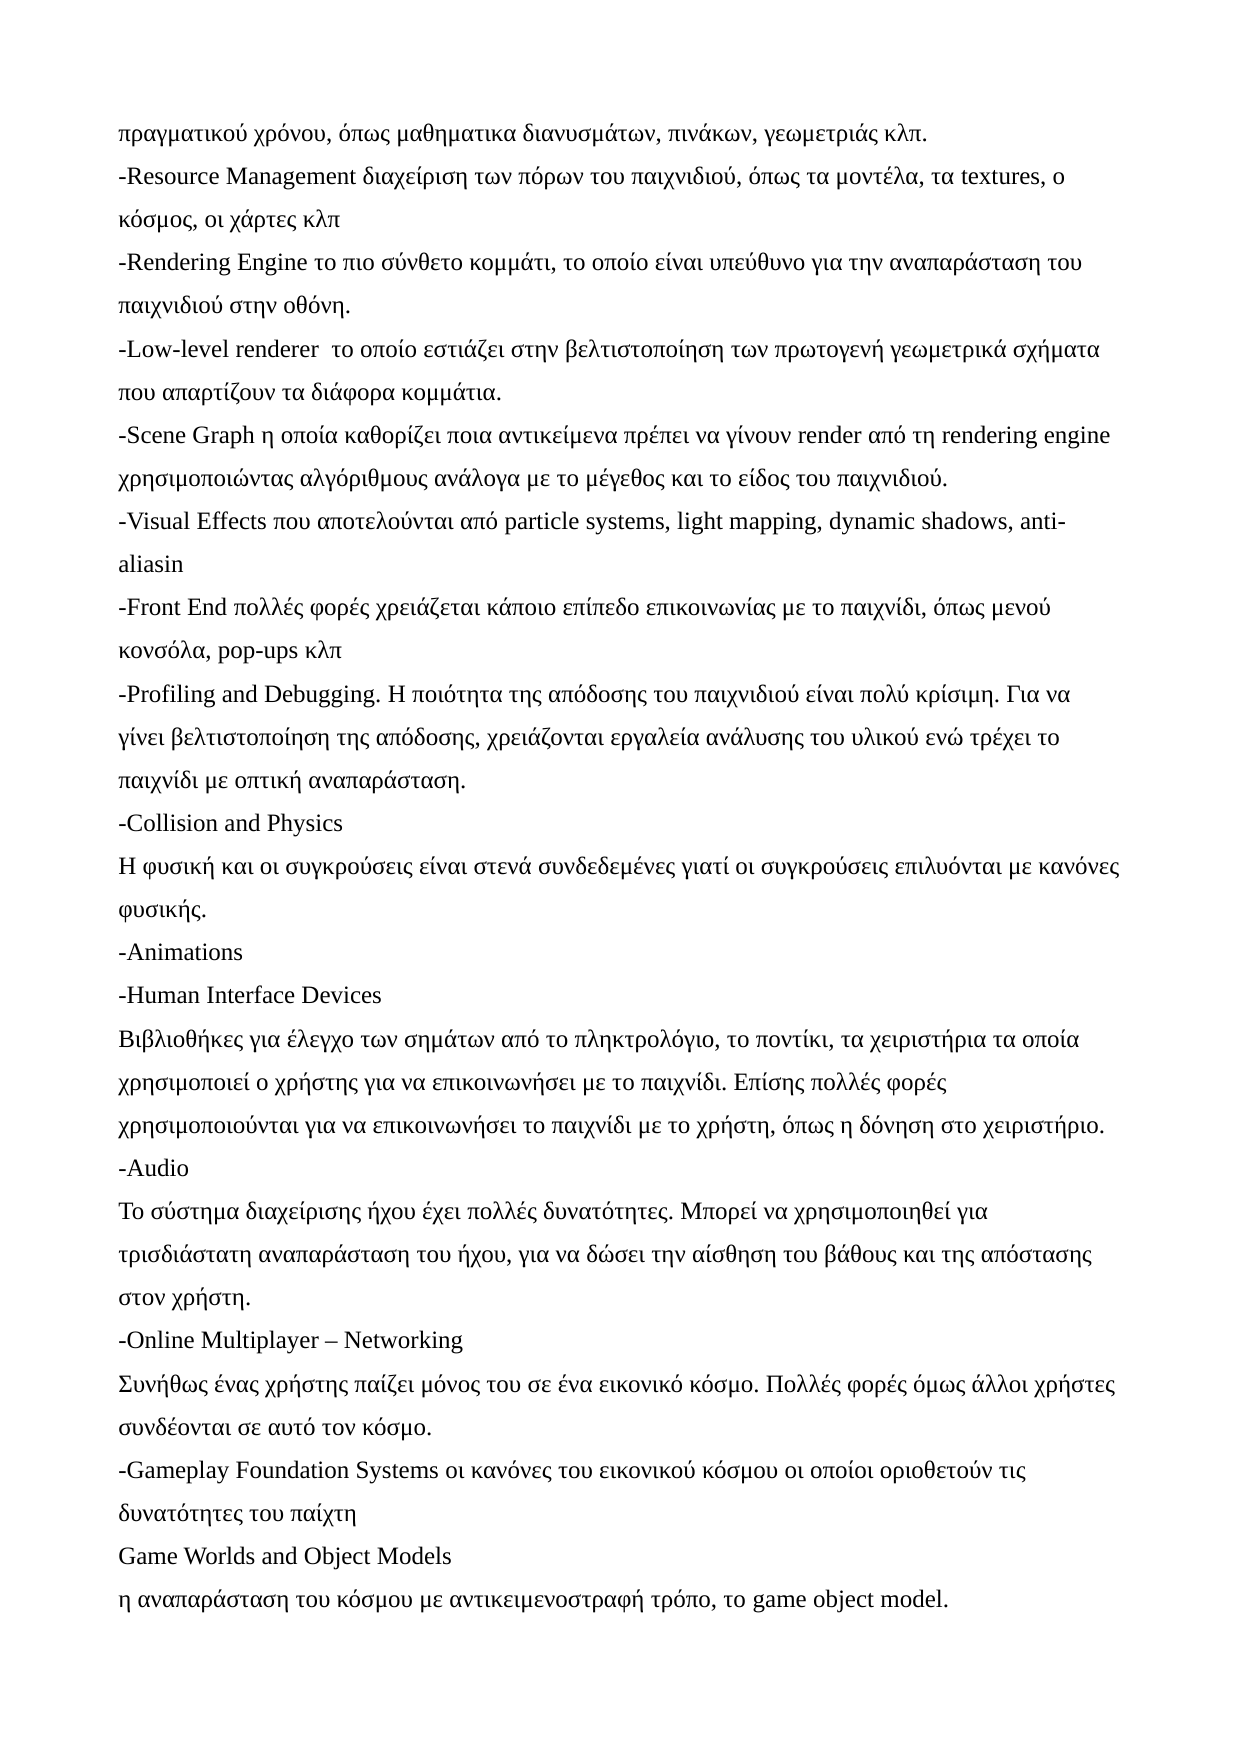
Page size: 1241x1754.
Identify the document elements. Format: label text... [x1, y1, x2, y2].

text Βιβλιοθήκες για έλεγχο των σημάτων από το πληκτρολόγιο, το ποντίκι, τα χειριστήρια τα οποία χρησιμοποιεί ο χρήστης για να επικοινωνήσει με το παιχνίδι. Επίσης πολλές φορές χρησιμοποιούνται για να επικοινωνήσει το παιχνίδι με το χρήστη, όπως η δόνηση στο χειριστήριο. [118, 1024, 1122, 1139]
text -Resource Management διαχείριση των πόρων του παιχνιδιού, όπως τα μοντέλα, τα textures, ο κόσμος, οι χάρτες κλπ [118, 161, 1122, 233]
text -Audio [118, 1153, 1122, 1182]
text -Human Interface Devices [118, 981, 1122, 1009]
text -Gameplay Foundation Systems οι κανόνες του εικονικού κόσμου οι οποίοι οριοθετούν τις δυνατότητες του παίχτη [118, 1455, 1122, 1527]
text -Low-level renderer το οποίο εστιάζει στην βελτιστοποίηση των πρωτογενή γεωμετρικά σχήματα [118, 334, 1122, 362]
text -Collision and Physics [118, 808, 1122, 837]
text η αναπαράσταση του κόσμου με αντικειμενοστραφή τρόπο, το game object model. [118, 1584, 1122, 1613]
text -Scene Graph η οποία καθορίζει ποια αντικείμενα πρέπει να γίνουν render από τη rendering engine χρησιμοποιώντας αλγόριθμους ανάλογα με το μέγεθος και το είδος του παιχνιδιού. [118, 420, 1122, 492]
text που απαρτίζουν τα διάφορα κομμάτια. [118, 377, 1122, 406]
text Συνήθως ένας χρήστης παίζει μόνος του σε ένα εικονικό κόσμο. Πολλές φορές όμως άλλοι χρήστες συνδέονται σε αυτό τον κόσμο. [118, 1369, 1122, 1441]
text -Front End πολλές φορές χρειάζεται κάποιο επίπεδο επικοινωνίας με το παιχνίδι, όπως μενού κονσόλα, pop-ups κλπ [118, 592, 1122, 664]
text -Online Multiplayer – Networking [118, 1326, 1122, 1354]
text Game Worlds and Object Models [118, 1541, 1122, 1570]
text -Animations [118, 937, 1122, 966]
text πραγματικού χρόνου, όπως μαθηματικα διανυσμάτων, πινάκων, γεωμετριάς κλπ. [118, 118, 1122, 147]
text -Visual Effects που αποτελούνται από particle systems, light mapping, dynamic shadows, anti-aliasin [118, 506, 1122, 578]
text Η φυσική και οι συγκρούσεις είναι στενά συνδεδεμένες γιατί οι συγκρούσεις επιλυόνται με κανόνες φυσικής. [118, 851, 1122, 923]
text Το σύστημα διαχείρισης ήχου έχει πολλές δυνατότητες. Μπορεί να χρησιμοποιηθεί για τρισδιάστατη αναπαράσταση του ήχου, για να δώσει την αίσθηση του βάθους και της απόστασης στον χρήστη. [118, 1196, 1122, 1311]
text -Rendering Engine το πιο σύνθετο κομμάτι, το οποίο είναι υπεύθυνο για την αναπαράσταση του παιχνιδιού στην οθόνη. [118, 247, 1122, 319]
text -Profiling and Debugging. Η ποιότητα της απόδοσης του παιχνιδιού είναι πολύ κρίσιμη. Για να γίνει βελτιστοποίηση της απόδοσης, χρειάζονται εργαλεία ανάλυσης του υλικού ενώ τρέχει το παιχνίδι με οπτική αναπαράσταση. [118, 679, 1122, 794]
